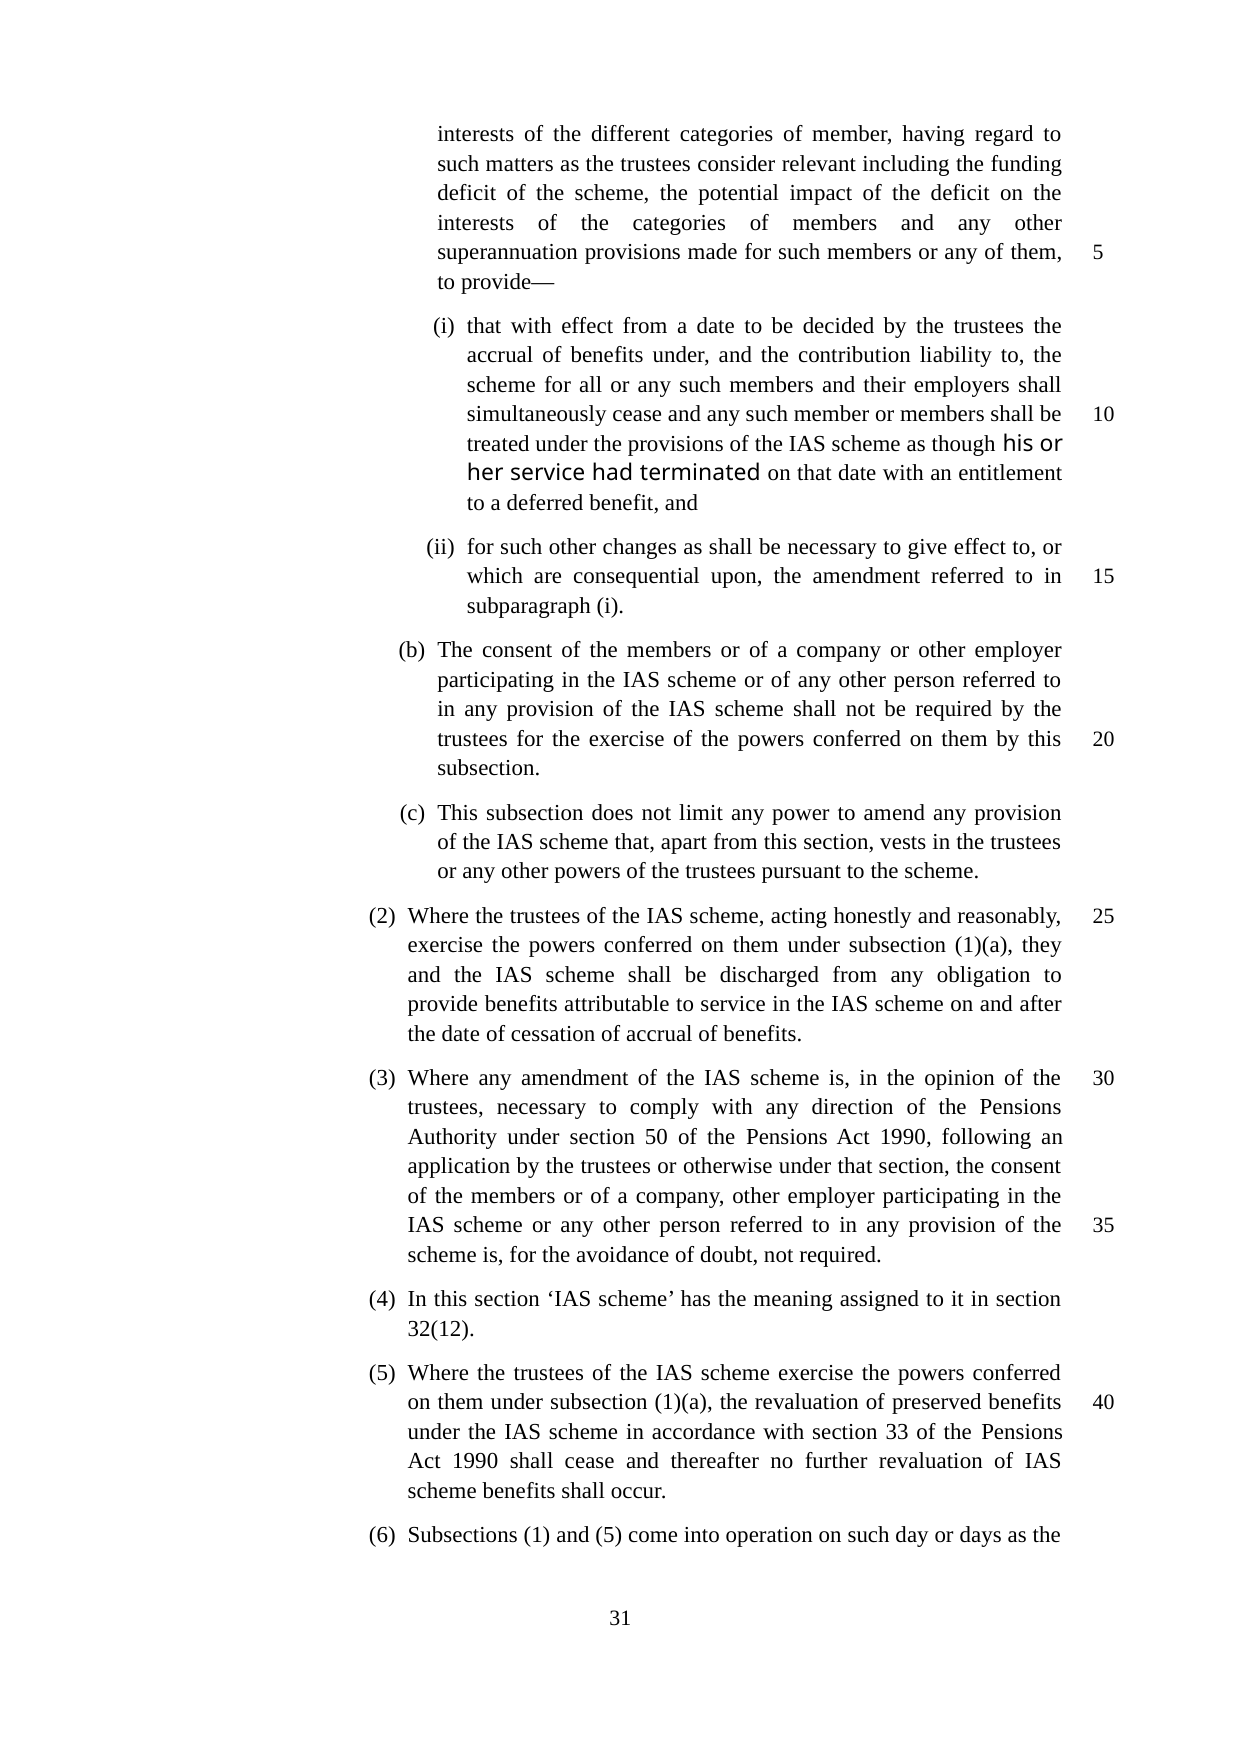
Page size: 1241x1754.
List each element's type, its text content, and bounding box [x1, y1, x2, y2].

text interests of the different categories of member, having regard to such matters as the trustees consider relevant including the funding deficit of the scheme, the potential impact of the deficit on the interests of the categories of members and any other superannuation provisions made for such members or any of them, to provide⁠— [307, 118, 1063, 295]
text (b) The consent of the members or of a company or other employer participating in the IAS scheme or of any other person referred to in any provision of the IAS scheme shall not be required by the trustees for the exercise of the powers conferred on them by this subsection. [307, 634, 1063, 782]
text (i) that with effect from a date to be decided by the trustees the accrual of benefits under, and the contribution liability to, the scheme for all or any such members and their employers shall simultaneously cease and any such member or members shall be treated under the provisions of the IAS scheme as though his or her service had terminated on that date with an entitlement to a deferred benefit, and [295, 310, 1063, 516]
text (c) This subsection does not limit any power to amend any provision of the IAS scheme that, apart from this section, vests in the trustees or any other powers of the trustees pursuant to the scheme. [307, 796, 1063, 885]
text (4) In this section ‘IAS scheme’ has the meaning assigned to it in section 32(12). [319, 1283, 1063, 1342]
text (2) Where the trustees of the IAS scheme, acting honestly and reasonably, exercise the powers conferred on them under subsection (1)(a), they and the IAS scheme shall be discharged from any obligation to provide benefits attributable to service in the IAS scheme on and after the date of cessation of accrual of benefits. [319, 899, 1063, 1047]
text (5) Where the trustees of the IAS scheme exercise the powers conferred on them under subsection (1)(a), the revaluation of preserved benefits under the IAS scheme in accordance with section 33 of the Pensions Act 1990 shall cease and thereafter no further revaluation of IAS scheme benefits shall occur. [319, 1357, 1063, 1504]
text (3) Where any amendment of the IAS scheme is, in the opinion of the trustees, necessary to comply with any direction of the Pensions Authority under section 50 of the Pensions Act 1990, following an application by the trustees or otherwise under that section, the consent of the members or of a company, other employer participating in the IAS scheme or any other person referred to in any provision of the scheme is, for the avoidance of doubt, not required. [319, 1062, 1063, 1268]
text (ii) for such other changes as shall be necessary to give effect to, or which are consequential upon, the amendment referred to in subparagraph (i). [295, 531, 1063, 619]
text (6) Subsections (1) and (5) come into operation on such day or days as the [319, 1519, 1063, 1548]
